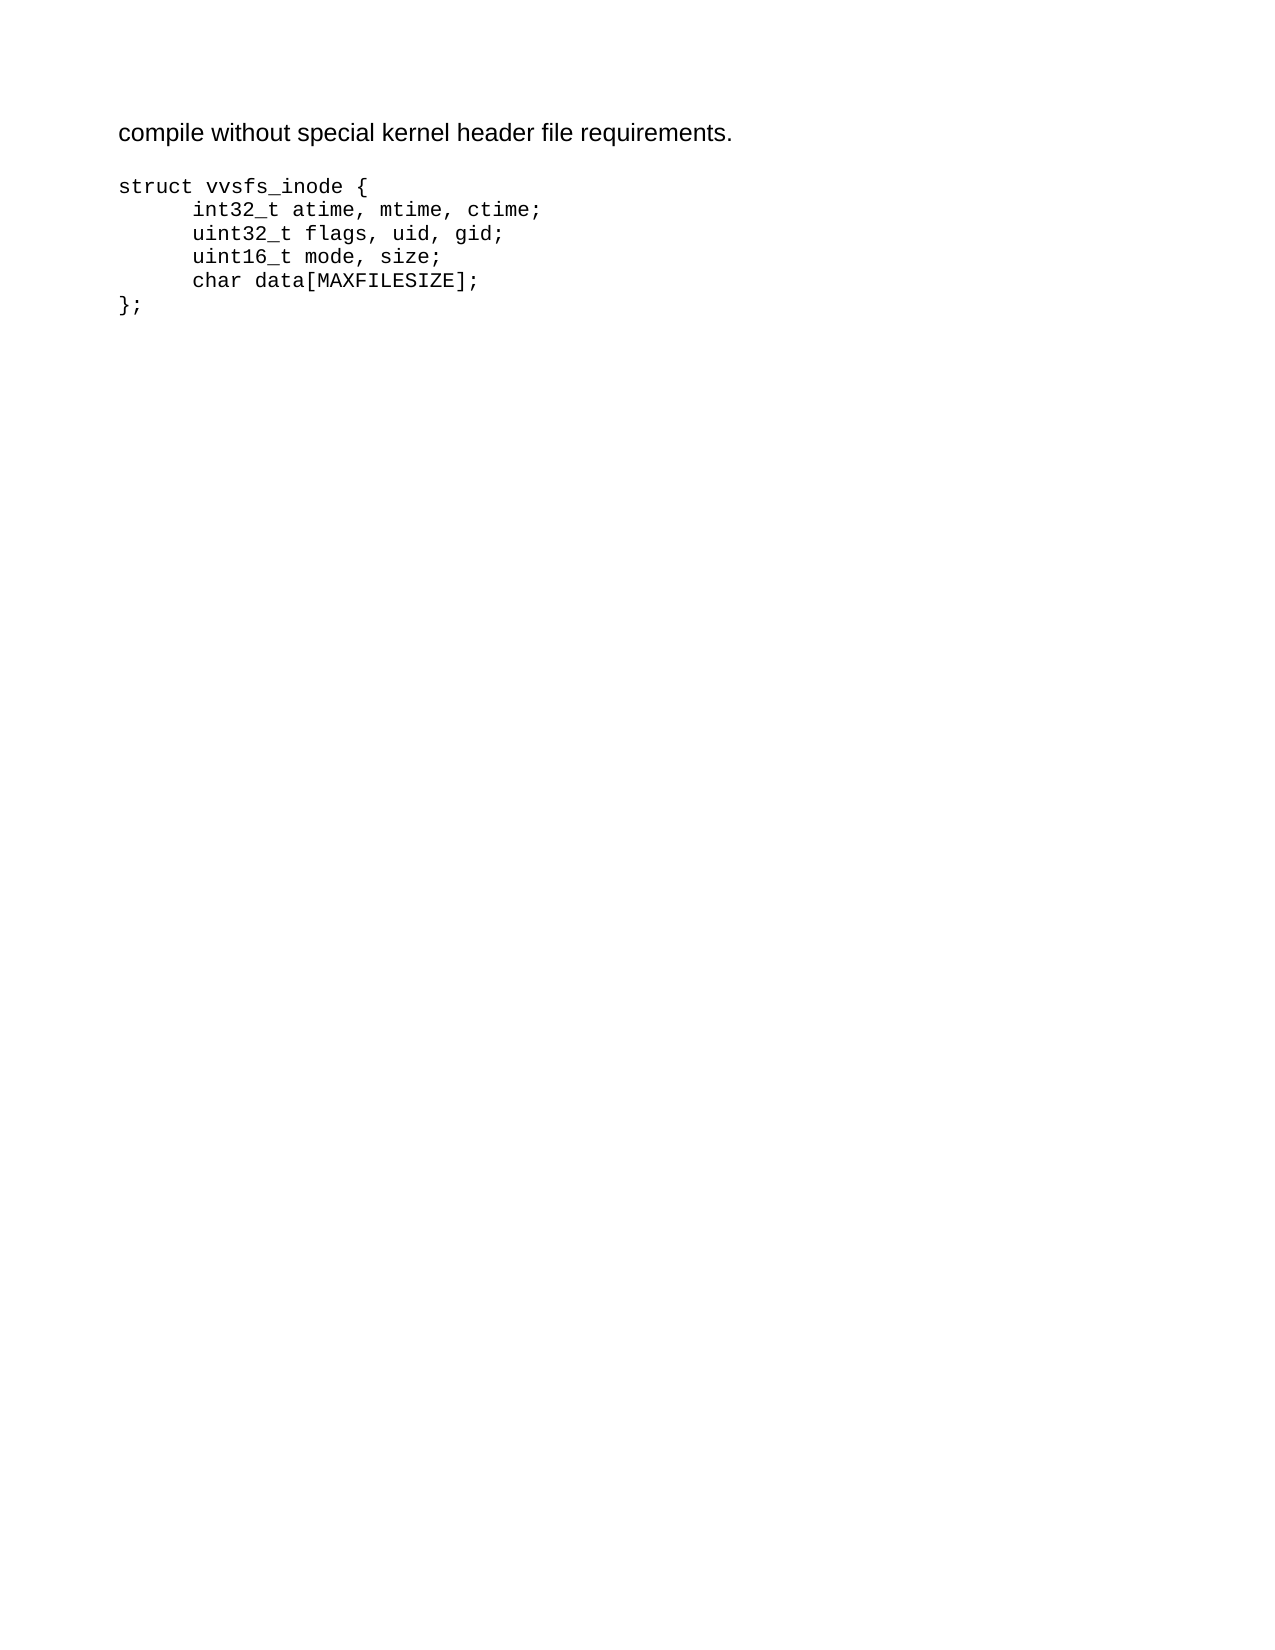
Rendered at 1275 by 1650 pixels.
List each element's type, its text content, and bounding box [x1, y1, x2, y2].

text int32_t atime, mtime, ctime; [118, 199, 1157, 223]
text char data[MAXFILESIZE]; [118, 270, 1157, 294]
text struct vvsfs_inode { [118, 176, 1157, 199]
text }; [118, 294, 1157, 317]
text compile without special kernel header file requirements. [118, 118, 1157, 147]
text uint32_t flags, uid, gid; [118, 223, 1157, 247]
text uint16_t mode, size; [118, 247, 1157, 270]
